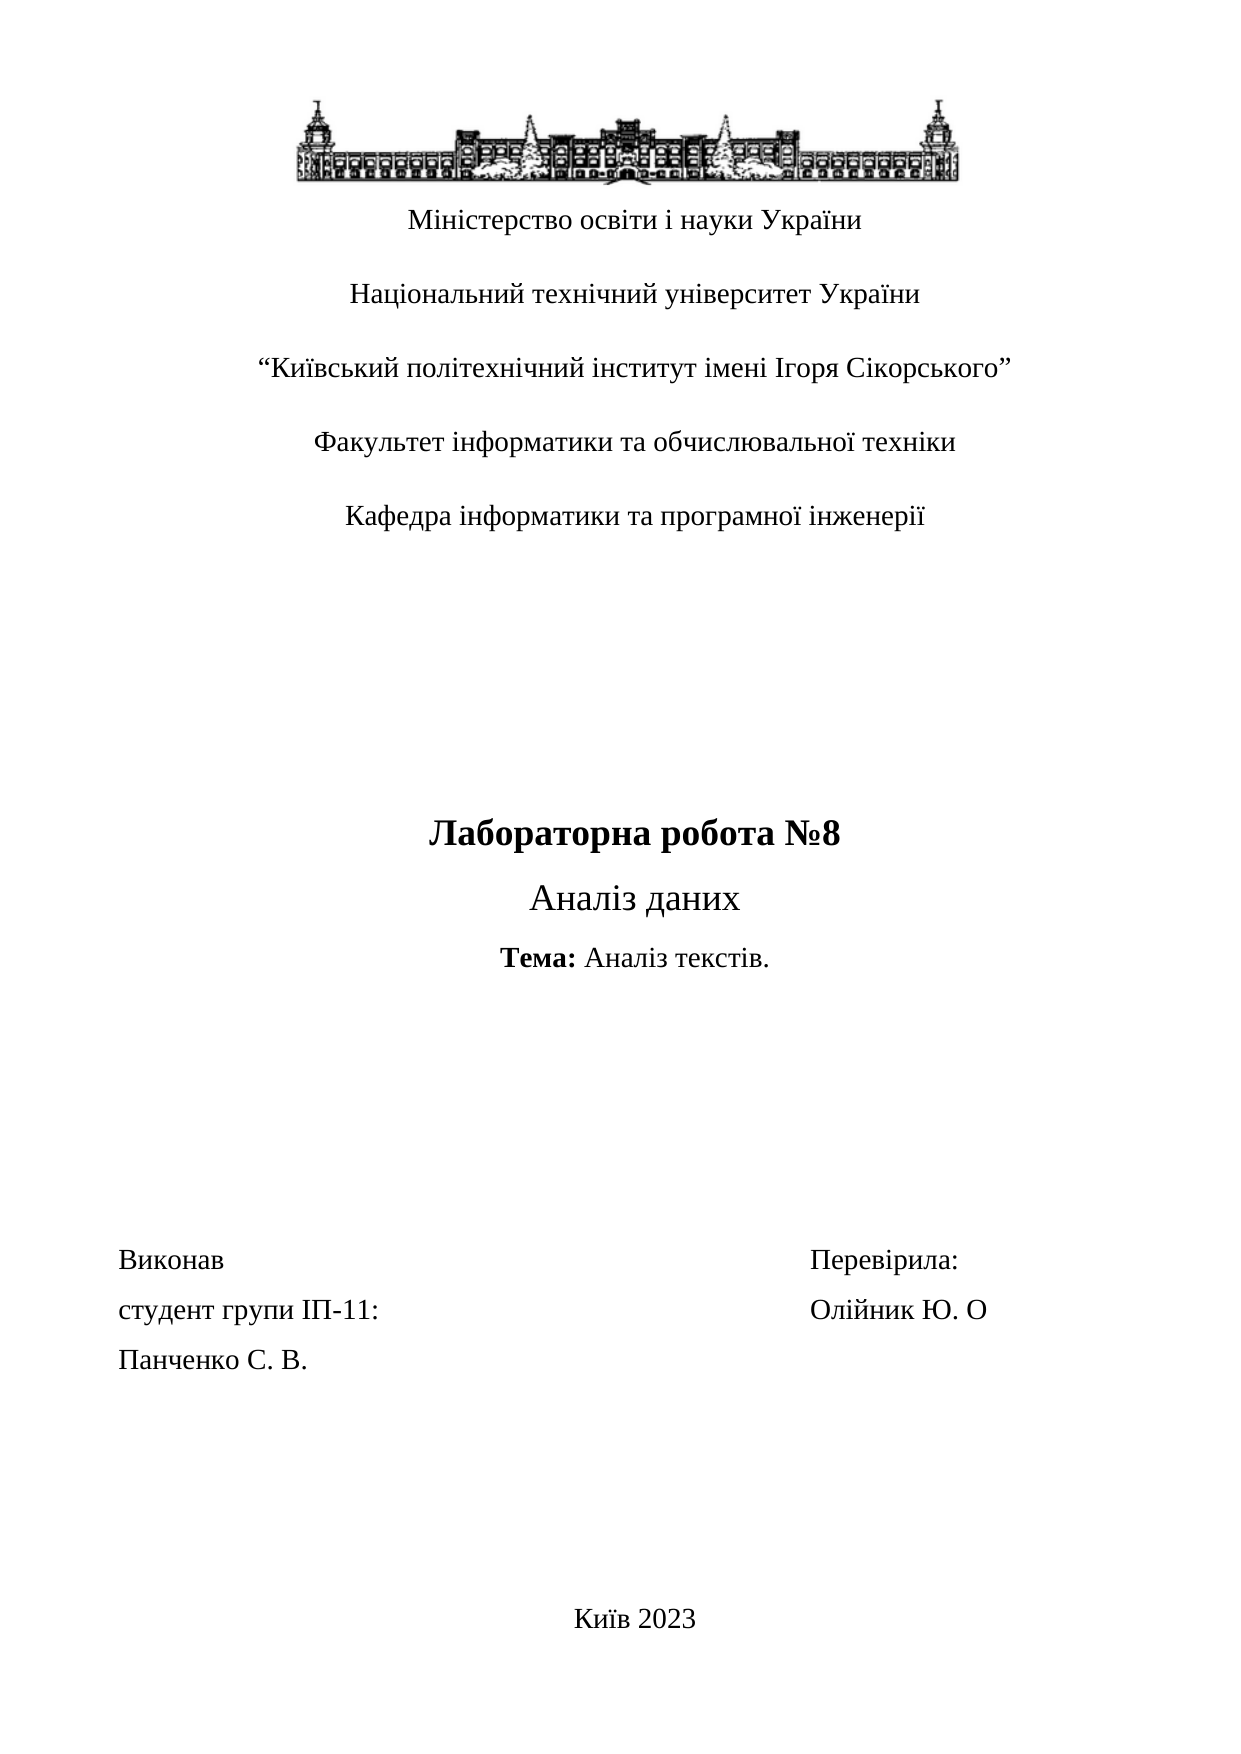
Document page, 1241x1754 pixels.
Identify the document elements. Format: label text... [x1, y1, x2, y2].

text Київ 2023 [118, 1602, 1152, 1635]
text Аналіз даних [118, 875, 1152, 918]
text Виконав Перевірила: [118, 1242, 1152, 1275]
text “Київський політехнічний інститут імені Ігоря Сікорського” [118, 350, 1152, 384]
text Лабораторна робота №8 [118, 811, 1152, 854]
text Міністерство освіти і науки України [118, 202, 1152, 236]
text студент групи ІП-11: Олійник Ю. О [118, 1292, 1152, 1326]
text Національний технічний університет України [118, 276, 1152, 310]
text Факультет інформатики та обчислювальної техніки [118, 424, 1152, 458]
picture [259, 88, 1010, 189]
text Панченко С. В. [118, 1342, 1152, 1376]
text Кафедра інформатики та програмної інженерії [118, 498, 1152, 532]
text Тема: Аналіз текстів. [118, 940, 1152, 973]
